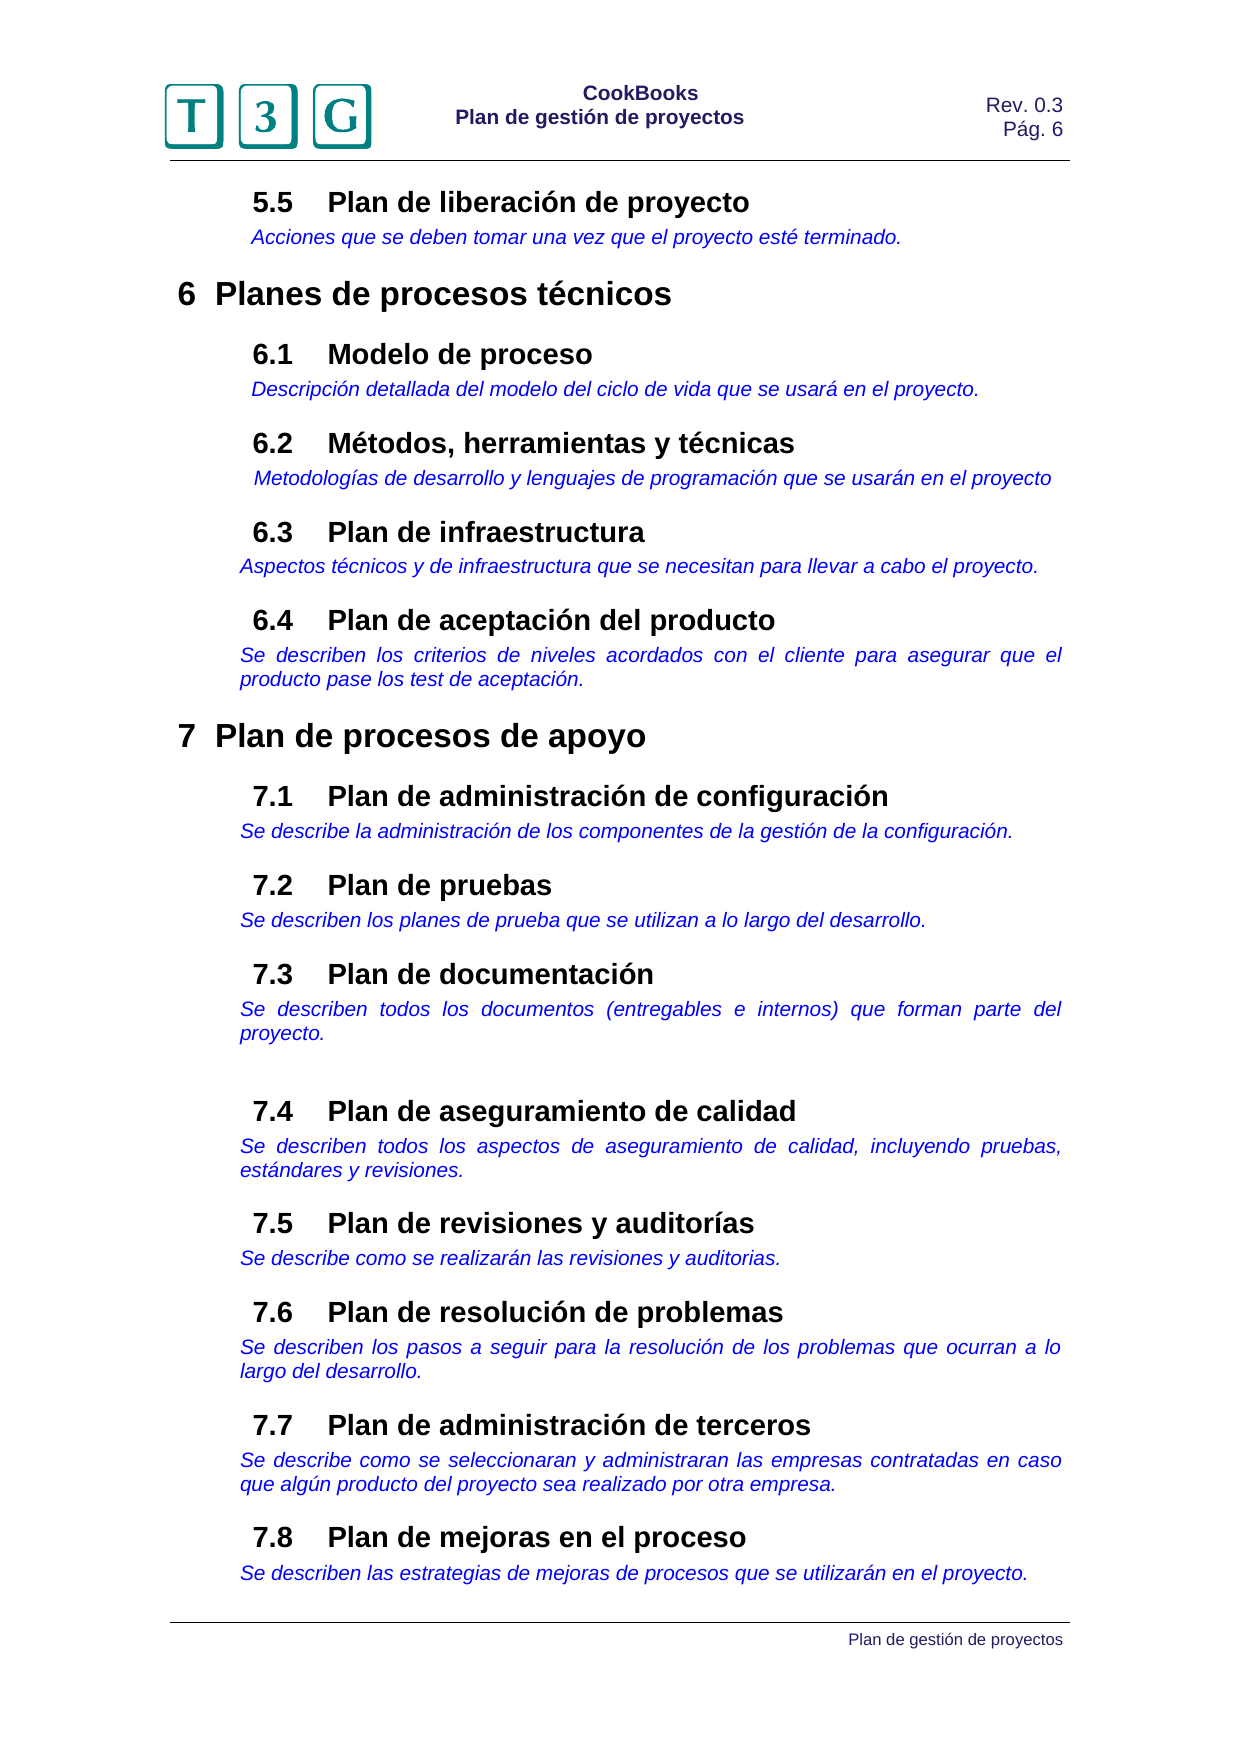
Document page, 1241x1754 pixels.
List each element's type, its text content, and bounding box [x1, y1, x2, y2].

text Se describe como se seleccionaran y administraran las empresas contratadas en caso que algún producto del proyecto sea realizado por otra empresa. [240, 1448, 1063, 1496]
subtitle Plan de documentación [252, 957, 1063, 991]
subtitle Métodos, herramientas y técnicas [252, 426, 1063, 459]
subtitle Plan de resolución de problemas [252, 1295, 1063, 1329]
subtitle Plan de mejoras en el proceso [252, 1521, 1063, 1554]
subtitle Plan de aseguramiento de calidad [252, 1094, 1063, 1127]
subtitle Plan de revisiones y auditorías [252, 1206, 1063, 1240]
subtitle Modelo de proceso [252, 337, 1063, 371]
text Se describe como se realizarán las revisiones y auditorias. [240, 1246, 1063, 1270]
subtitle Plan de liberación de proyecto [252, 185, 1063, 218]
text Descripción detallada del modelo del ciclo de vida que se usará en el proyecto. [251, 377, 1063, 401]
text Se describen los criterios de niveles acordados con el cliente para asegurar que el producto pase los test de aceptación. [240, 643, 1063, 691]
text Acciones que se deben tomar una vez que el proyecto esté terminado. [251, 225, 1063, 249]
subtitle Plan de administración de terceros [252, 1408, 1063, 1441]
subtitle Plan de aceptación del producto [252, 603, 1063, 637]
text Se describen todos los documentos (entregables e internos) que forman parte del proyecto. [240, 997, 1063, 1045]
text Se describen los planes de prueba que se utilizan a lo largo del desarrollo. [240, 908, 1063, 932]
text Se describen los pasos a seguir para la resolución de los problemas que ocurran a lo largo del desarrollo. [240, 1335, 1063, 1383]
subtitle Plan de pruebas [252, 868, 1063, 902]
text Aspectos técnicos y de infraestructura que se necesitan para llevar a cabo el proyecto. [240, 554, 1063, 578]
subtitle Planes de procesos técnicos [177, 274, 1063, 312]
text Se describen todos los aspectos de aseguramiento de calidad, incluyendo pruebas, estándares y revisiones. [240, 1133, 1063, 1181]
text Se describen las estrategias de mejoras de procesos que se utilizarán en el proyecto. [240, 1560, 1063, 1584]
subtitle Plan de infraestructura [252, 514, 1063, 548]
picture [164, 84, 372, 149]
text Metodologías de desarrollo y lenguajes de programación que se usarán en el proyecto [252, 466, 1063, 489]
text Se describe la administración de los componentes de la gestión de la configuración. [240, 819, 1063, 843]
subtitle Plan de procesos de apoyo [177, 716, 1063, 754]
subtitle Plan de administración de configuración [252, 779, 1063, 813]
